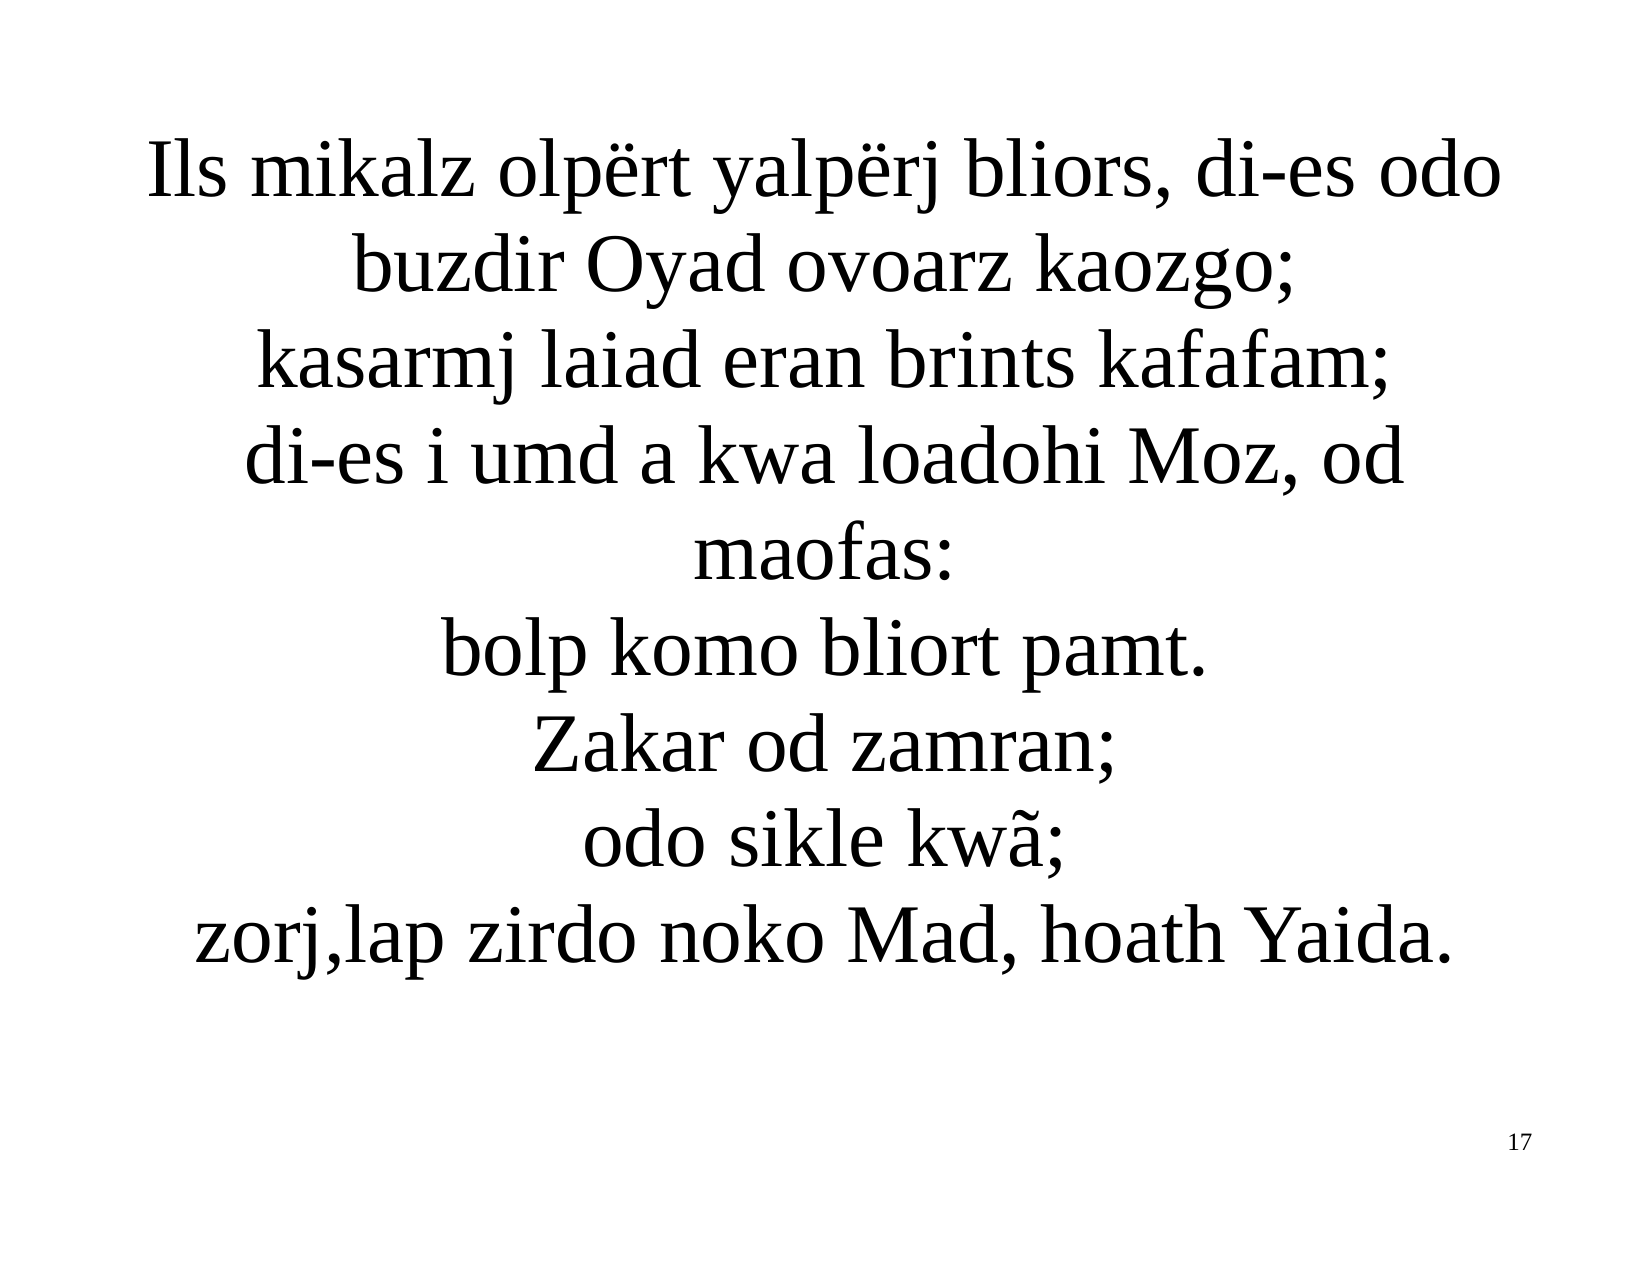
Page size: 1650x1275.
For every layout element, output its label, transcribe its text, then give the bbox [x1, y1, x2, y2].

text bolp komo bliort pamt. [118, 597, 1532, 693]
text Ils mikalz olpërt yalpërj bliors, di-es odo buzdir Oyad ovoarz kaozgo; [118, 118, 1532, 310]
text odo sikle kwã; [118, 789, 1532, 885]
text kasarmj laiad eran brints kafafam; [118, 310, 1532, 406]
text zorj,lap zirdo noko Mad, hoath Yaida. [118, 885, 1532, 981]
text Zakar od zamran; [118, 693, 1532, 789]
text di-es i umd a kwa loadohi Moz, od maofas: [118, 406, 1532, 597]
